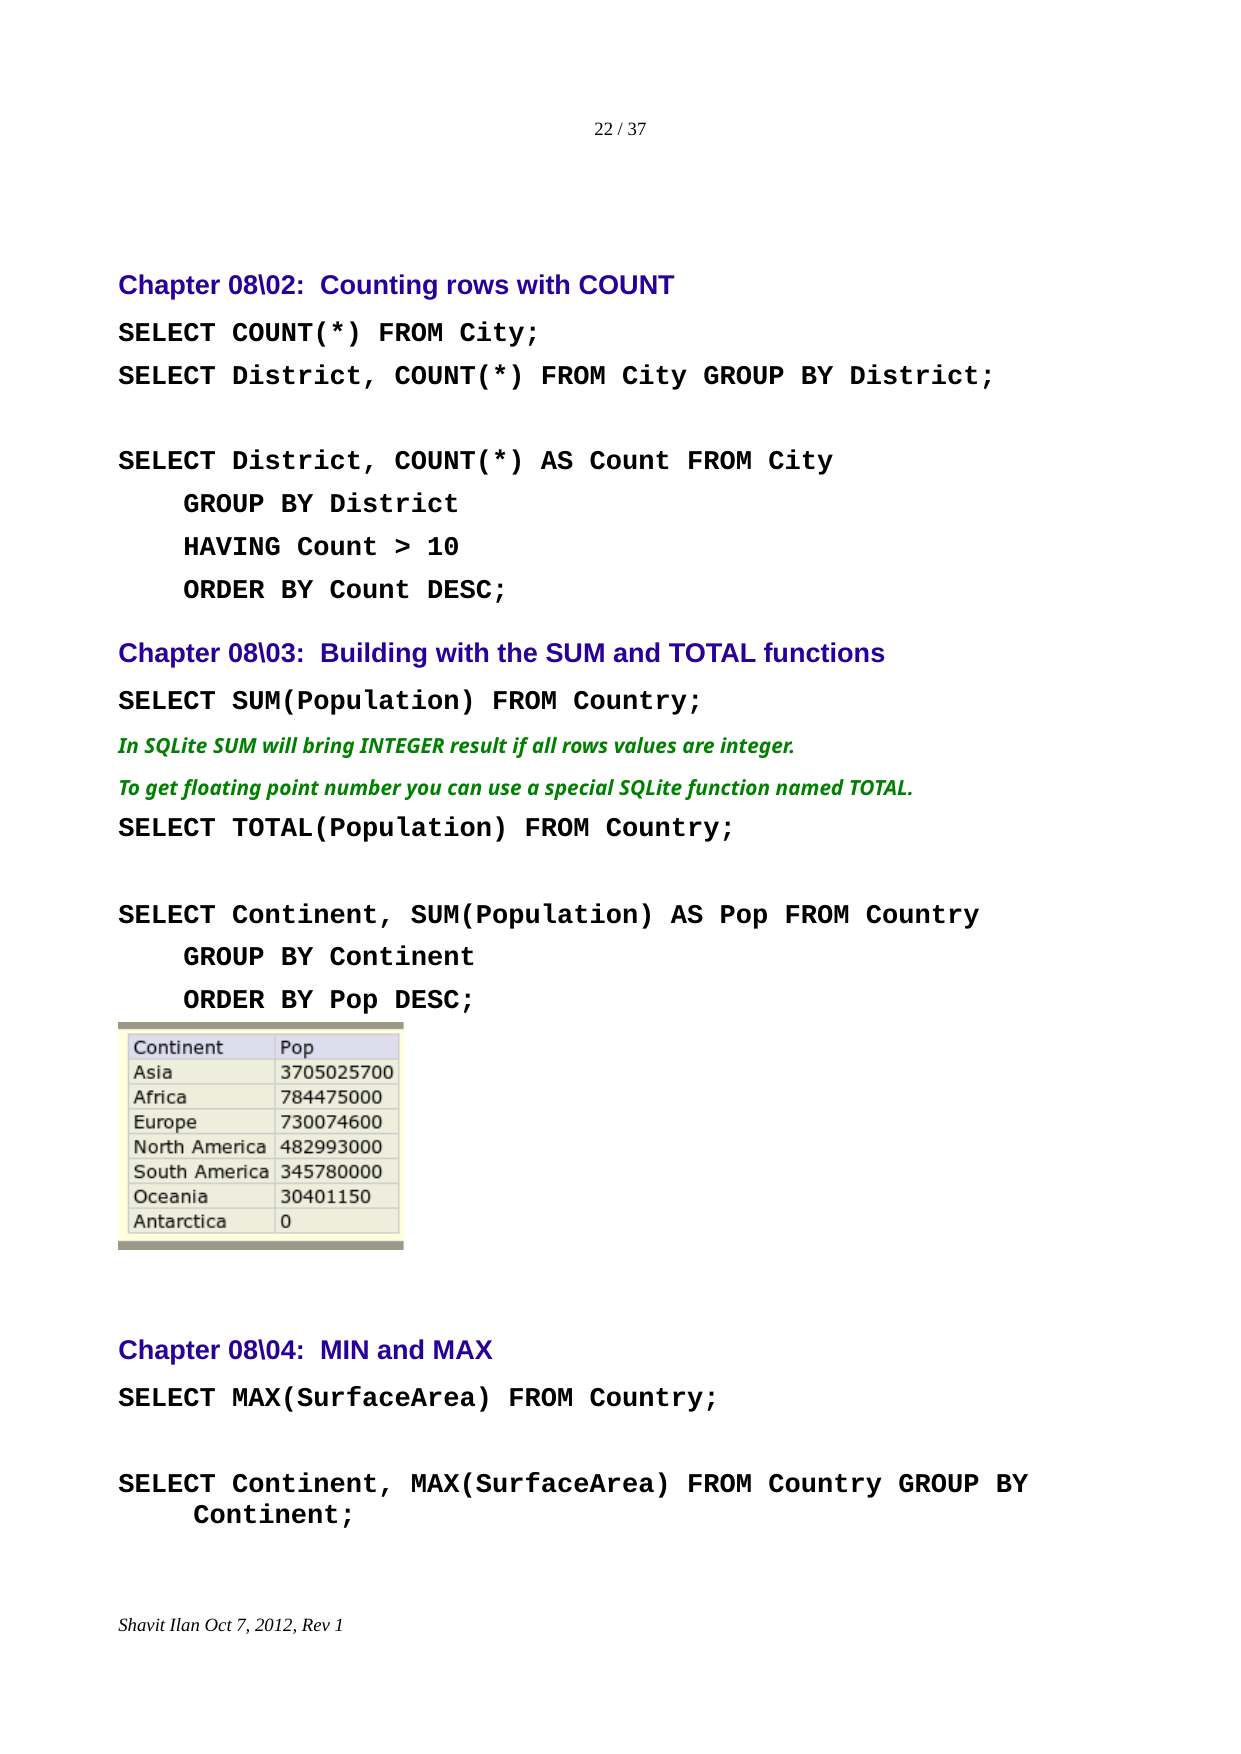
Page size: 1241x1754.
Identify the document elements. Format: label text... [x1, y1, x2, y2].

subtitle SELECT COUNT(*) FROM City; [118, 319, 1122, 349]
subtitle SELECT District, COUNT(*) AS Count FROM City [118, 447, 1122, 478]
subtitle HAVING Count > 10 [118, 533, 1122, 563]
subtitle GROUP BY District [118, 490, 1122, 521]
subtitle SELECT Continent, MAX(SurfaceArea) FROM Country GROUP BY Continent; [118, 1470, 1122, 1532]
subtitle ORDER BY Pop DESC; [118, 986, 1122, 1017]
subtitle In SQLite SUM will bring INTEGER result if all rows values are integer. [118, 731, 1122, 760]
picture [118, 1022, 404, 1250]
subtitle SELECT MAX(SurfaceArea) FROM Country; [118, 1384, 1122, 1414]
subtitle SELECT Continent, SUM(Population) AS Pop FROM Country [118, 900, 1122, 931]
subtitle ORDER BY Count DESC; [118, 576, 1122, 606]
subtitle SELECT SUM(Population) FROM Country; [118, 687, 1122, 718]
subtitle To get floating point number you can use a special SQLite function named TOTAL. [118, 773, 1122, 802]
subtitle SELECT TOTAL(Population) FROM Country; [118, 814, 1122, 845]
subtitle Chapter 08\03: Building with the SUM and TOTAL functions [118, 637, 1122, 669]
subtitle SELECT District, COUNT(*) FROM City GROUP BY District; [118, 362, 1122, 392]
subtitle Chapter 08\04: MIN and MAX [118, 1334, 1122, 1365]
subtitle GROUP BY Continent [118, 943, 1122, 974]
subtitle Chapter 08\02: Counting rows with COUNT [118, 269, 1122, 300]
